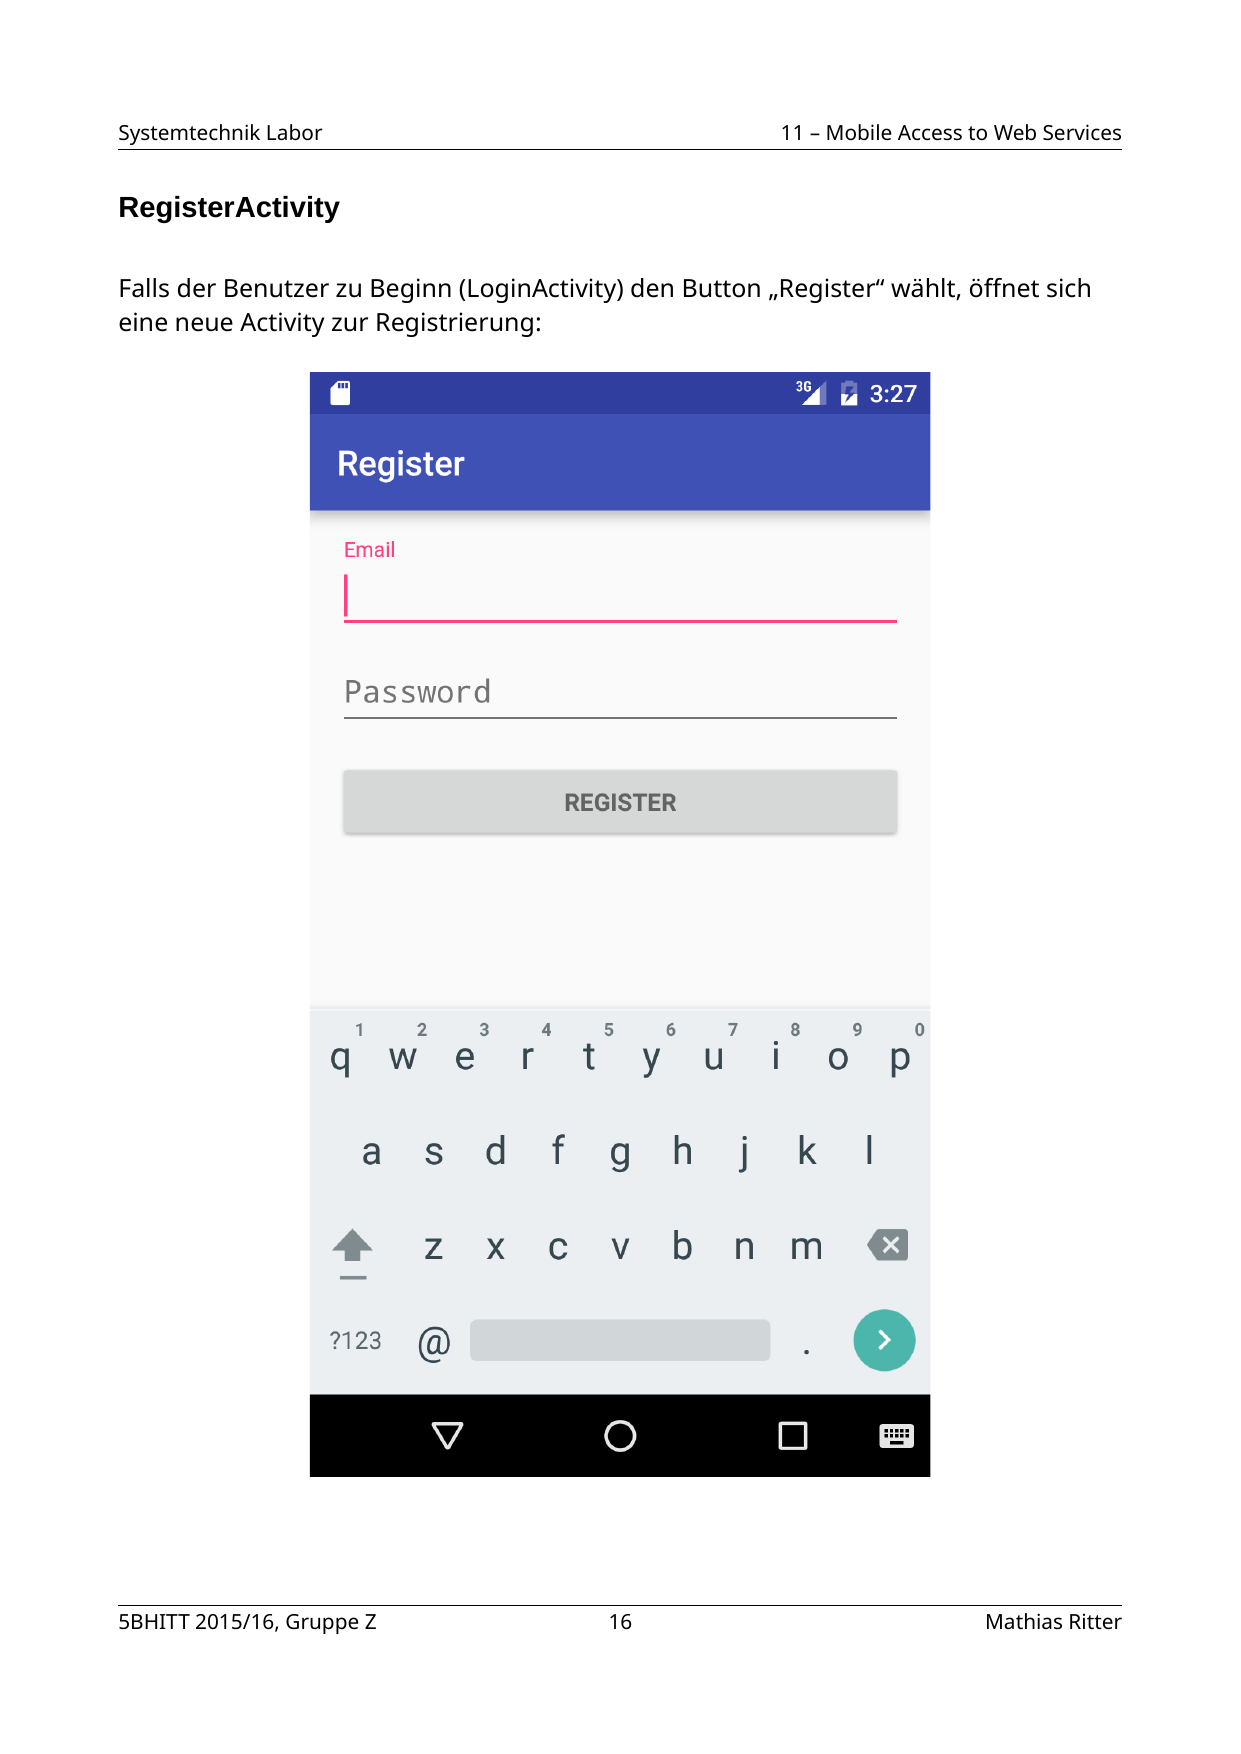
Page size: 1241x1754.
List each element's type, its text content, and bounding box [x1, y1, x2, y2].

subtitle RegisterActivity [118, 191, 1122, 224]
text Falls der Benutzer zu Beginn (LoginActivity) den Button „Register“ wählt, öffnet sich eine neue Activity zur Registrierung: [118, 271, 1122, 339]
picture [309, 372, 931, 1477]
